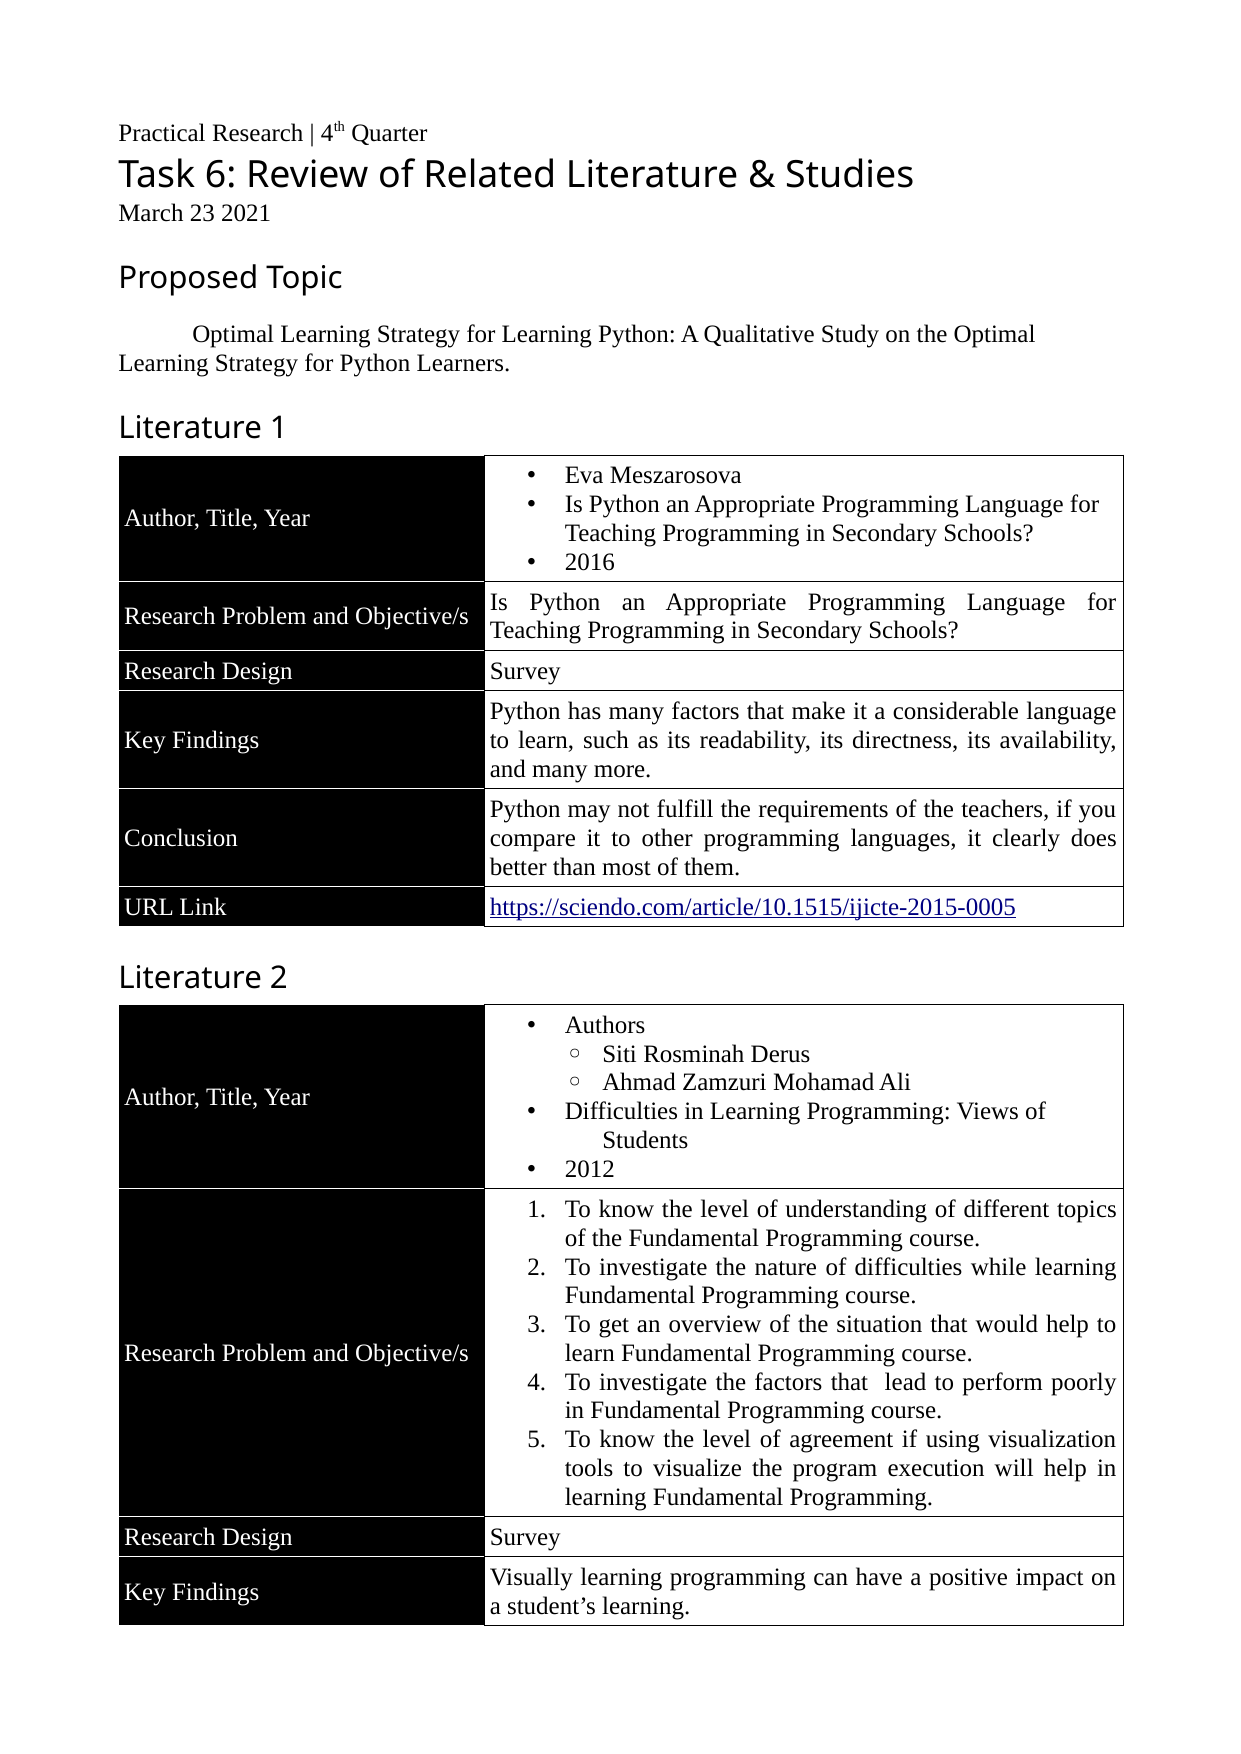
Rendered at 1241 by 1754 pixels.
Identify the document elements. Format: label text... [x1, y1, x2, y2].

table_cell Research Design [119, 651, 484, 690]
table_cell Survey [485, 651, 1123, 690]
table_cell Conclusion [119, 789, 484, 886]
table_header Eva Meszarosova Is Python an Appropriate Programming Language for Teaching Programming in Secondary Schools? 2016 [485, 456, 1123, 581]
table_cell https://sciendo.com/article/10.1515/ijicte-2015-0005 [485, 887, 1123, 926]
table_header Author, Title, Year [119, 456, 484, 581]
table_cell Is Python an Appropriate Programming Language for Teaching Programming in Secondary Schools? [485, 582, 1123, 650]
text Literature 1 [118, 406, 1122, 448]
table_cell Research Problem and Objective/s [119, 582, 484, 650]
table_header Author, Title, Year [119, 1005, 484, 1188]
table_cell Research Design [119, 1517, 484, 1556]
table_cell URL Link [119, 887, 484, 926]
table_cell To know the level of understanding of different topics of the Fundamental Programming course. To investigate the nature of difficulties while learning Fundamental Programming course. To get an overview of the situation that would help to learn Fundamental Programming course. To investigate the factors that lead to perform poorly in Fundamental Programming course. To know the level of agreement if using visualization tools to visualize the program execution will help in learning Fundamental Programming. [485, 1189, 1123, 1516]
table_cell Key Findings [119, 691, 484, 788]
text March 23 2021 [118, 198, 1122, 227]
text Optimal Learning Strategy for Learning Python: A Qualitative Study on the Optimal Learning Strategy for Python Learners. [118, 319, 1122, 377]
text Practical Research | 4th Quarter [118, 118, 1122, 147]
table_header Authors Siti Rosminah Derus Ahmad Zamzuri Mohamad Ali Difficulties in Learning Programming: Views of Students 2012 [485, 1005, 1123, 1188]
table_cell Key Findings [119, 1557, 484, 1625]
table_cell Research Problem and Objective/s [119, 1189, 484, 1516]
table_cell Python may not fulfill the requirements of the teachers, if you compare it to other programming languages, it clearly does better than most of them. [485, 789, 1123, 886]
text Task 6: Review of Related Literature & Studies [118, 147, 1122, 198]
table_cell Survey [485, 1517, 1123, 1556]
text Literature 2 [118, 955, 1122, 998]
table_cell Visually learning programming can have a positive impact on a student’s learning. [485, 1557, 1123, 1625]
text Proposed Topic [118, 255, 1122, 298]
table_cell Python has many factors that make it a considerable language to learn, such as its readability, its directness, its availability, and many more. [485, 691, 1123, 788]
